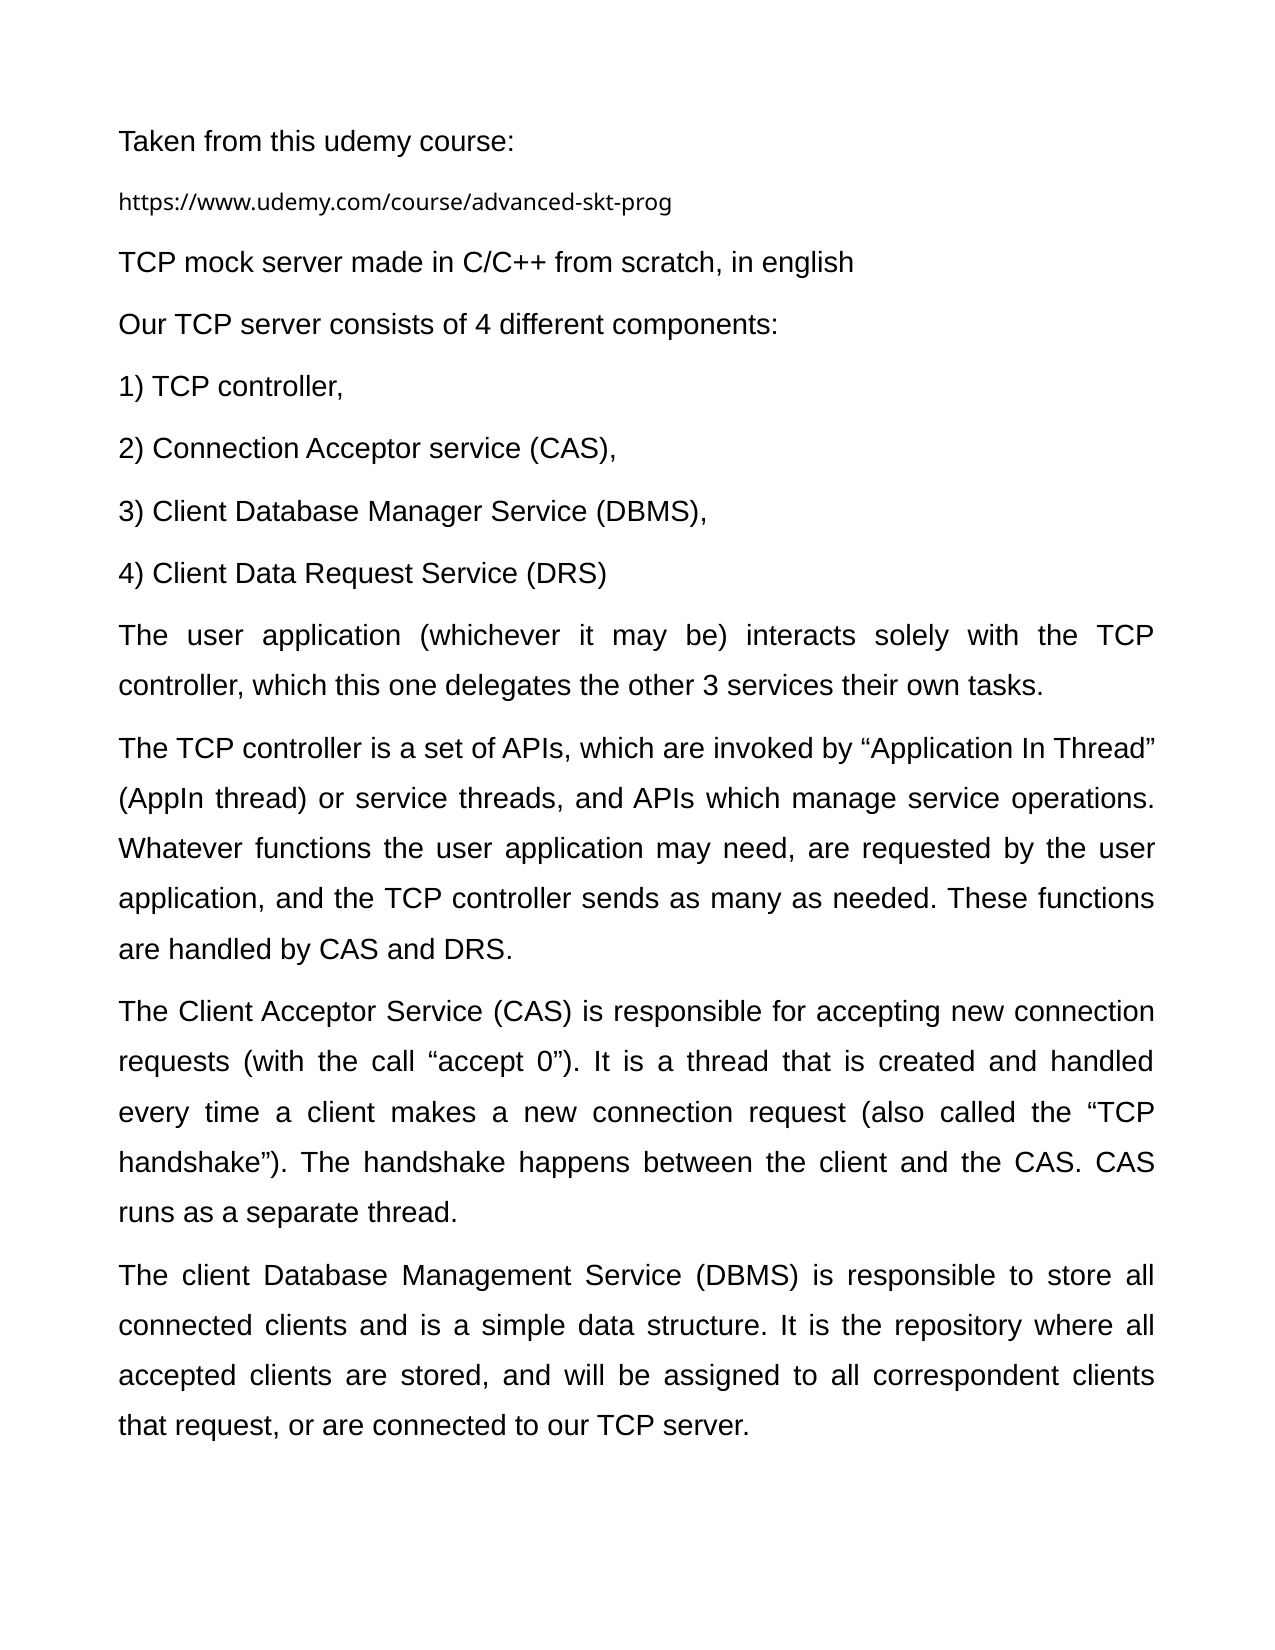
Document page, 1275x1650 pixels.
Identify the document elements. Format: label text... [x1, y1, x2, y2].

text Taken from this udemy course: [118, 124, 1157, 158]
text 3) Client Database Manager Service (DBMS), [118, 494, 1157, 527]
text Our TCP server consists of 4 different components: [118, 307, 1157, 341]
text The user application (whichever it may be) interacts solely with the TCP controller, which this one delegates the other 3 services their own tasks. [118, 618, 1157, 702]
text 4) Client Data Request Service (DRS) [118, 556, 1157, 589]
text The TCP controller is a set of APIs, which are invoked by “Application In Thread” (AppIn thread) or service threads, and APIs which manage service operations. Whatever functions the user application may need, are requested by the user application, and the TCP controller sends as many as needed. These functions are handled by CAS and DRS. [118, 731, 1157, 965]
text TCP mock server made in C/C++ from scratch, in english [118, 245, 1157, 278]
text 2) Connection Acceptor service (CAS), [118, 432, 1157, 465]
text 1) TCP controller, [118, 369, 1157, 403]
text The Client Acceptor Service (CAS) is responsible for accepting new connection requests (with the call “accept 0”). It is a thread that is created and handled every time a client makes a new connection request (also called the “TCP handshake”). The handshake happens between the client and the CAS. CAS runs as a separate thread. [118, 994, 1157, 1229]
text https://www.udemy.com/course/advanced-skt-prog [118, 186, 1157, 217]
text The client Database Management Service (DBMS) is responsible to store all connected clients and is a simple data structure. It is the repository where all accepted clients are stored, and will be assigned to all correspondent clients that request, or are connected to our TCP server. [118, 1257, 1157, 1442]
